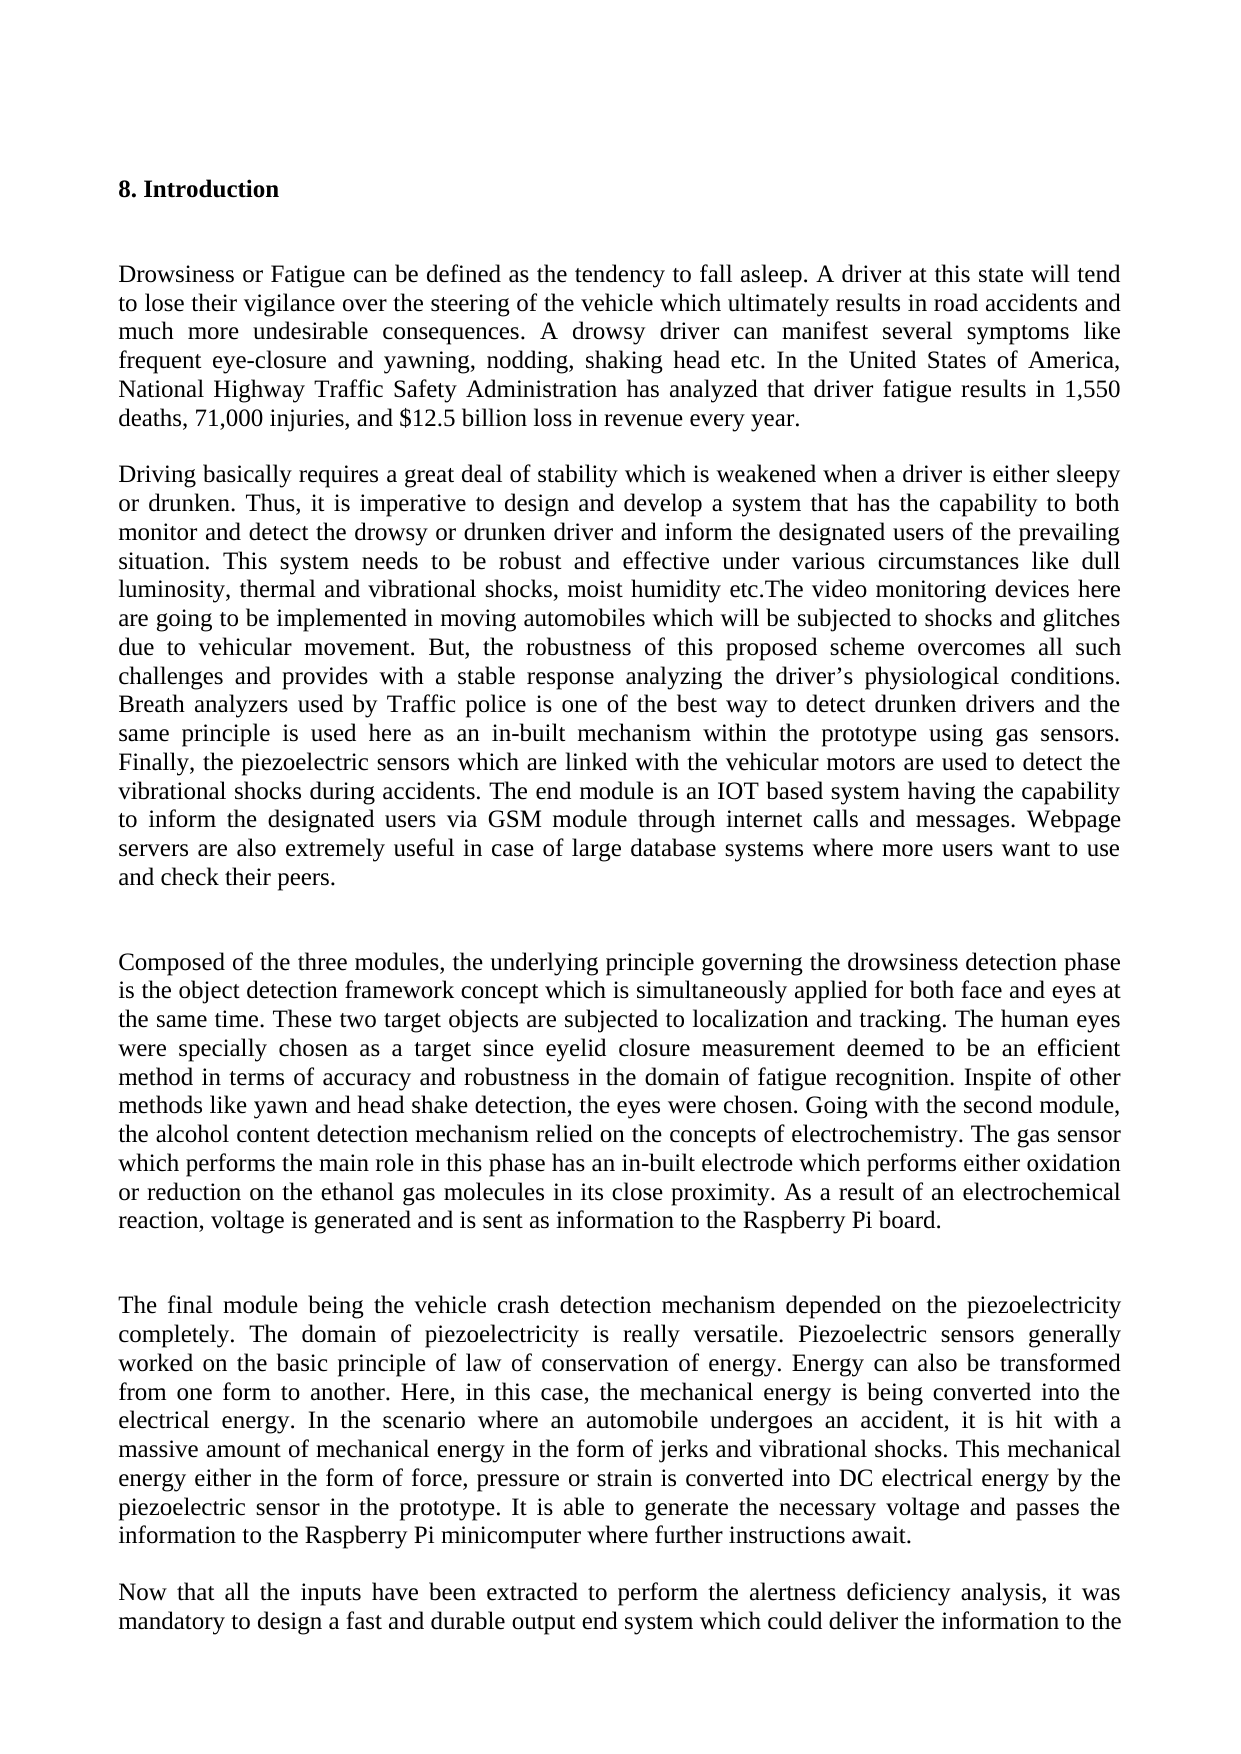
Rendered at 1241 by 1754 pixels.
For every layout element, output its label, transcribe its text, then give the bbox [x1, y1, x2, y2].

text Composed of the three modules, the underlying principle governing the drowsiness detection phase is the object detection framework concept which is simultaneously applied for both face and eyes at the same time. These two target objects are subjected to localization and tracking. The human eyes were specially chosen as a target since eyelid closure measurement deemed to be an efficient method in terms of accuracy and robustness in the domain of fatigue recognition. Inspite of other methods like yawn and head shake detection, the eyes were chosen. Going with the second module, the alcohol content detection mechanism relied on the concepts of electrochemistry. The gas sensor which performs the main role in this phase has an in-built electrode which performs either oxidation or reduction on the ethanol gas molecules in its close proximity. As a result of an electrochemical reaction, voltage is generated and is sent as information to the Raspberry Pi board. [118, 947, 1122, 1234]
text Driving basically requires a great deal of stability which is weakened when a driver is either sleepy or drunken. Thus, it is imperative to design and develop a system that has the capability to both monitor and detect the drowsy or drunken driver and inform the designated users of the prevailing situation. This system needs to be robust and effective under various circumstances like dull luminosity, thermal and vibrational shocks, moist humidity etc.The video monitoring devices here are going to be implemented in moving automobiles which will be subjected to shocks and glitches due to vehicular movement. But, the robustness of this proposed scheme overcomes all such challenges and provides with a stable response analyzing the driver’s physiological conditions. Breath analyzers used by Traffic police is one of the best way to detect drunken drivers and the same principle is used here as an in-built mechanism within the prototype using gas sensors. Finally, the piezoelectric sensors which are linked with the vehicular motors are used to detect the vibrational shocks during accidents. The end module is an IOT based system having the capability to inform the designated users via GSM module through internet calls and messages. Webpage servers are also extremely useful in case of large database systems where more users want to use and check their peers. [118, 459, 1122, 891]
text The final module being the vehicle crash detection mechanism depended on the piezoelectricity completely. The domain of piezoelectricity is really versatile. Piezoelectric sensors generally worked on the basic principle of law of conservation of energy. Energy can also be transformed from one form to another. Here, in this case, the mechanical energy is being converted into the electrical energy. In the scenario where an automobile undergoes an accident, it is hit with a massive amount of mechanical energy in the form of jerks and vibrational shocks. This mechanical energy either in the form of force, pressure or strain is converted into DC electrical energy by the piezoelectric sensor in the prototype. It is able to generate the necessary voltage and passes the information to the Raspberry Pi minicomputer where further instructions await. [118, 1290, 1122, 1549]
text Now that all the inputs have been extracted to perform the alertness deficiency analysis, it was mandatory to design a fast and durable output end system which could deliver the information to the [118, 1577, 1122, 1634]
text 8. Introduction [118, 174, 1122, 203]
text Drowsiness or Fatigue can be defined as the tendency to fall asleep. A driver at this state will tend to lose their vigilance over the steering of the vehicle which ultimately results in road accidents and much more undesirable consequences. A drowsy driver can manifest several symptoms like frequent eye-closure and yawning, nodding, shaking head etc. In the United States of America, National Highway Traffic Safety Administration has analyzed that driver fatigue results in 1,550 deaths, 71,000 injuries, and $12.5 billion loss in revenue every year. [118, 259, 1122, 431]
